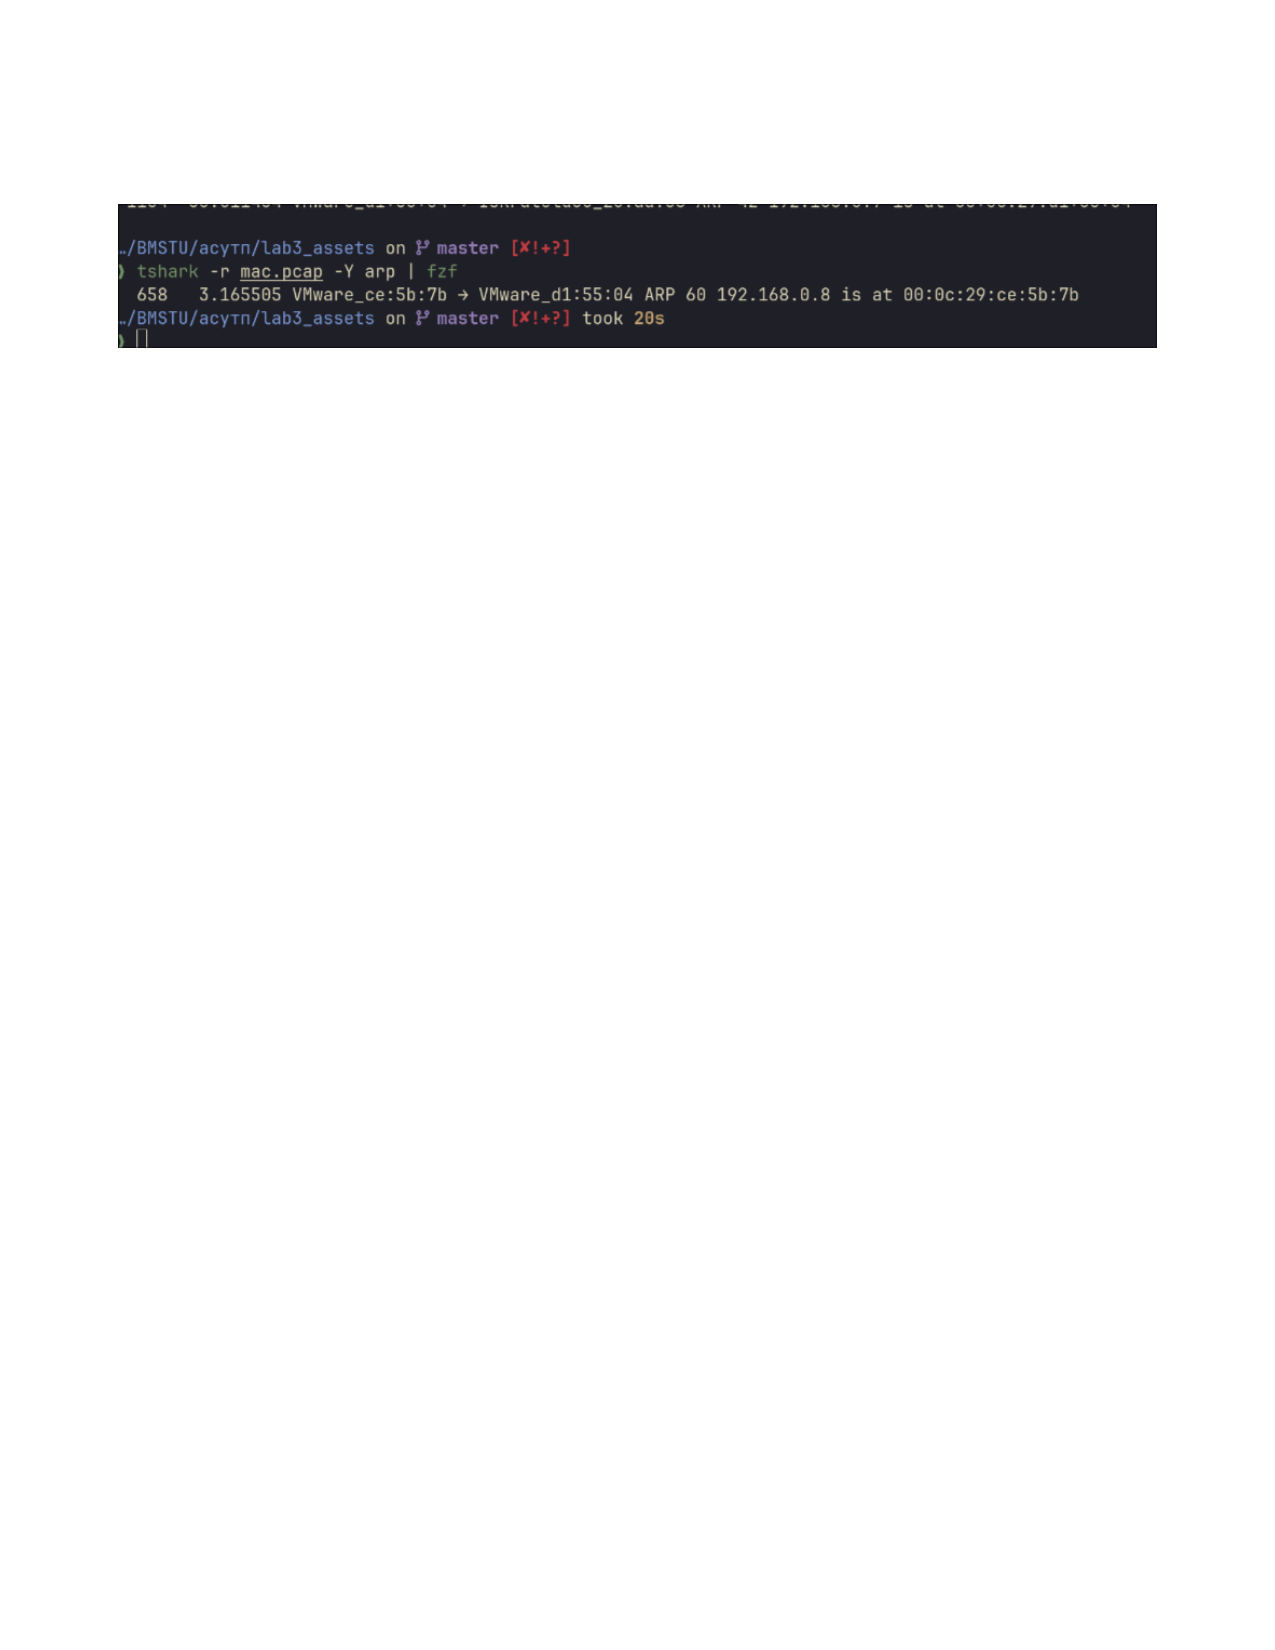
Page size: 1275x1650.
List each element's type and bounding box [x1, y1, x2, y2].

picture [118, 204, 1157, 348]
